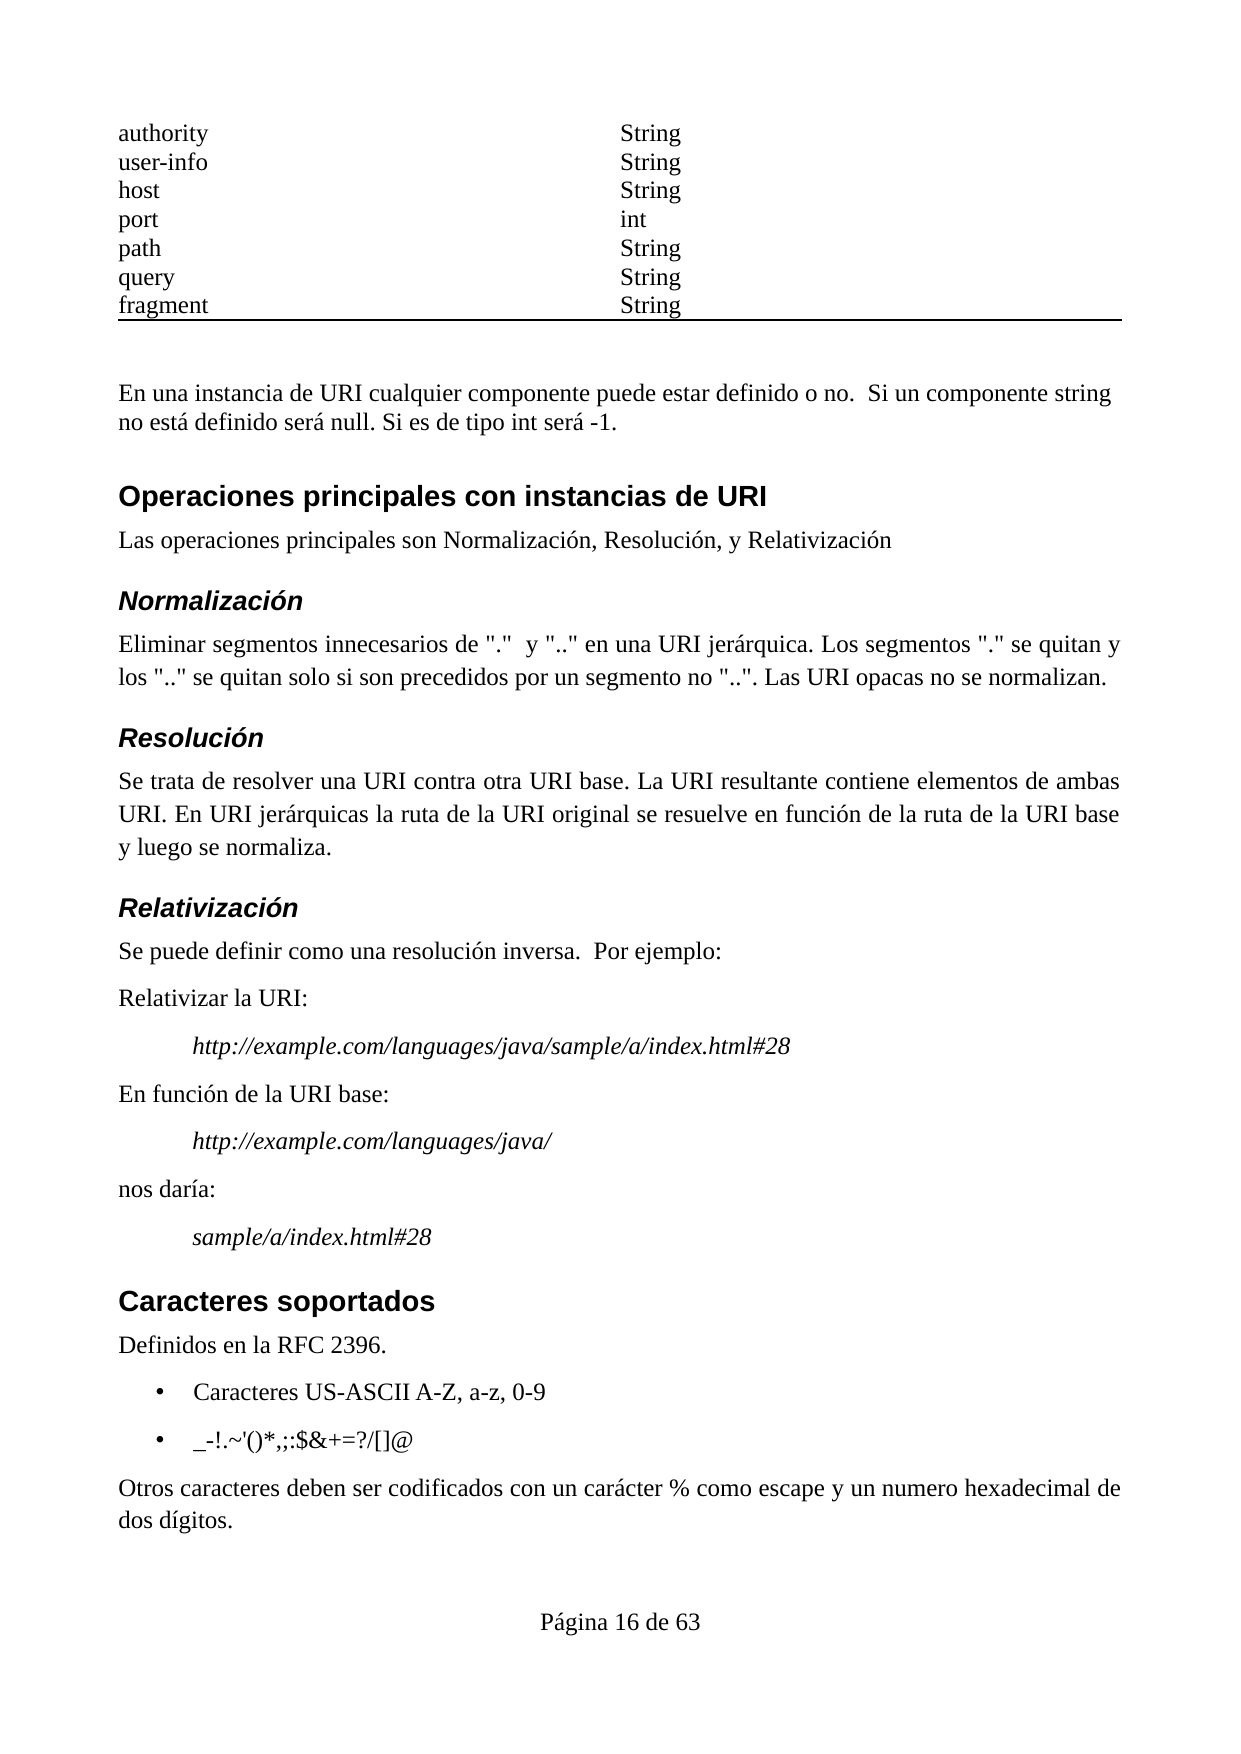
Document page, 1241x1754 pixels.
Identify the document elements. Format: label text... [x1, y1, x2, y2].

table_cell port [118, 204, 620, 233]
text Eliminar segmentos innecesarios de "." y ".." en una URI jerárquica. Los segmentos "." se quitan y los ".." se quitan solo si son precedidos por un segmento no "..". Las URI opacas no se normalizan. [118, 629, 1122, 691]
table_cell path [118, 233, 620, 262]
text Se puede definir como una resolución inversa. Por ejemplo: [118, 936, 1122, 965]
text nos daría: [118, 1174, 1122, 1203]
text sample/a/index.html#28 [118, 1222, 1122, 1250]
text http://example.com/languages/java/sample/a/index.html#28 [118, 1031, 1122, 1060]
table_cell String [620, 291, 1122, 319]
list Caracteres US-ASCII A-Z, a-z, 0-9 [156, 1377, 1122, 1406]
table_cell authority [118, 118, 620, 147]
table_cell int [620, 204, 1122, 233]
subtitle Caracteres soportados [118, 1284, 1122, 1317]
table_cell String [620, 176, 1122, 204]
table_cell fragment [118, 291, 620, 319]
table_cell query [118, 262, 620, 291]
subtitle Relativización [118, 892, 1122, 923]
list _-!.~'()*,;:$&+=?/[]@ [156, 1425, 1122, 1454]
text En función de la URI base: [118, 1079, 1122, 1107]
table_cell user-info [118, 147, 620, 176]
table_cell String [620, 233, 1122, 262]
table_cell String [620, 118, 1122, 147]
table_cell String [620, 262, 1122, 291]
text En una instancia de URI cualquier componente puede estar definido o no. Si un componente string no está definido será null. Si es de tipo int será -1. [118, 378, 1122, 436]
table_cell host [118, 176, 620, 204]
subtitle Normalización [118, 585, 1122, 617]
text http://example.com/languages/java/ [118, 1126, 1122, 1155]
text Definidos en la RFC 2396. [118, 1330, 1122, 1358]
text Las operaciones principales son Normalización, Resolución, y Relativización [118, 525, 1122, 554]
text Se trata de resolver una URI contra otra URI base. La URI resultante contiene elementos de ambas URI. En URI jerárquicas la ruta de la URI original se resuelve en función de la ruta de la URI base y luego se normaliza. [118, 766, 1122, 861]
text Relativizar la URI: [118, 983, 1122, 1012]
subtitle Resolución [118, 722, 1122, 753]
text Otros caracteres deben ser codificados con un carácter % como escape y un numero hexadecimal de dos dígitos. [118, 1473, 1122, 1534]
subtitle Operaciones principales con instancias de URI [118, 479, 1122, 513]
table_cell String [620, 147, 1122, 176]
